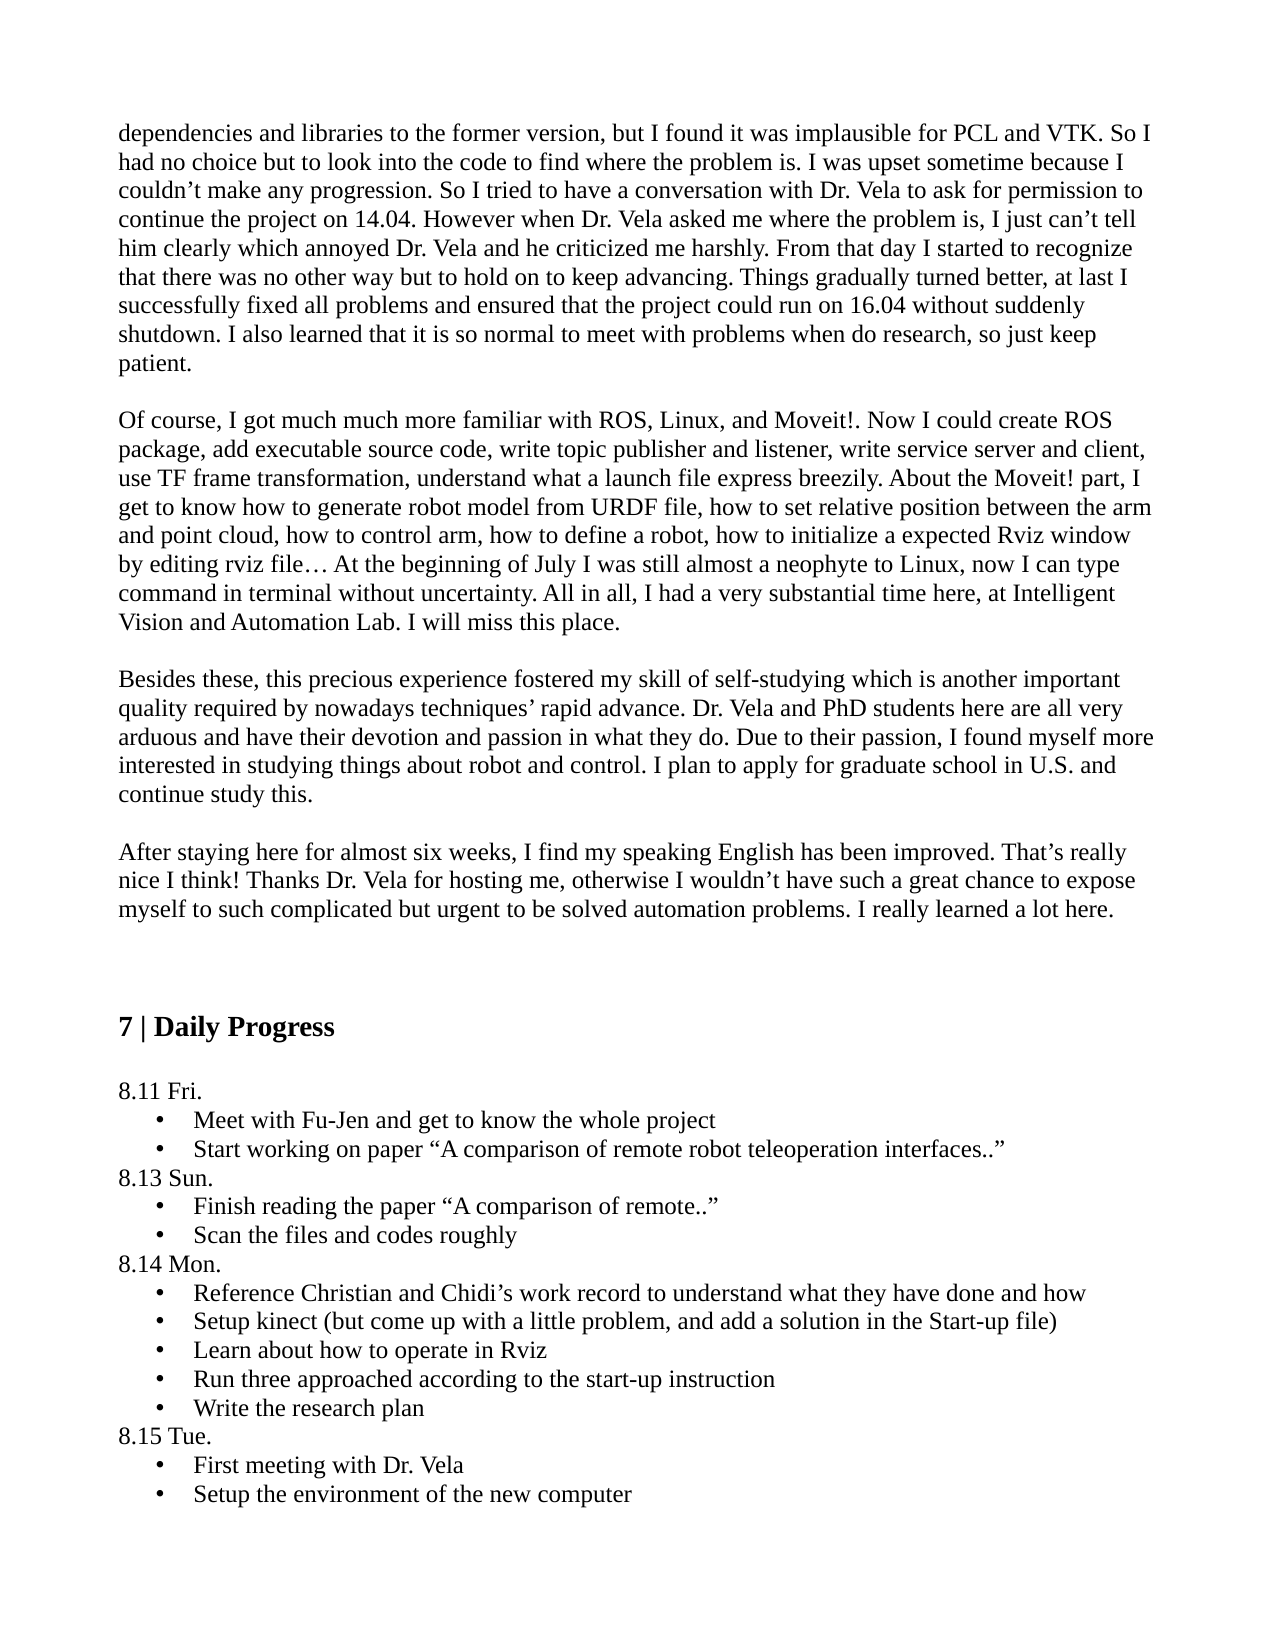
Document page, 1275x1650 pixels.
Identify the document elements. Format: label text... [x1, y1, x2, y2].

text 7 | Daily Progress [118, 1009, 1157, 1043]
list Reference Christian and Chidi’s work record to understand what they have done and how [156, 1278, 1157, 1306]
list First meeting with Dr. Vela [156, 1450, 1157, 1479]
list Scan the files and codes roughly [156, 1220, 1157, 1249]
list Learn about how to operate in Rviz [156, 1335, 1157, 1364]
text 8.14 Mon. [118, 1249, 1157, 1278]
text After staying here for almost six weeks, I find my speaking English has been improved. That’s really nice I think! Thanks Dr. Vela for hosting me, otherwise I wouldn’t have such a great chance to expose myself to such complicated but urgent to be solved automation problems. I really learned a lot here. [118, 837, 1157, 923]
text 8.13 Sun. [118, 1163, 1157, 1191]
list Finish reading the paper “A comparison of remote..” [156, 1191, 1157, 1220]
list Write the research plan [156, 1393, 1157, 1421]
text dependencies and libraries to the former version, but I found it was implausible for PCL and VTK. So I had no choice but to look into the code to find where the problem is. I was upset sometime because I couldn’t make any progression. So I tried to have a conversation with Dr. Vela to ask for permission to continue the project on 14.04. However when Dr. Vela asked me where the problem is, I just can’t tell him clearly which annoyed Dr. Vela and he criticized me harshly. From that day I started to recognize that there was no other way but to hold on to keep advancing. Things gradually turned better, at last I successfully fixed all problems and ensured that the project could run on 16.04 without suddenly shutdown. I also learned that it is so normal to meet with problems when do research, so just keep patient. [118, 118, 1157, 377]
text 8.15 Tue. [118, 1421, 1157, 1450]
list Meet with Fu-Jen and get to know the whole project [156, 1105, 1157, 1134]
list Start working on paper “A comparison of remote robot teleoperation interfaces..” [156, 1134, 1157, 1163]
list Run three approached according to the start-up instruction [156, 1364, 1157, 1393]
text Besides these, this precious experience fostered my skill of self-studying which is another important quality required by nowadays techniques’ rapid advance. Dr. Vela and PhD students here are all very arduous and have their devotion and passion in what they do. Due to their passion, I found myself more interested in studying things about robot and control. I plan to apply for graduate school in U.S. and continue study this. [118, 664, 1157, 808]
list Setup the environment of the new computer [156, 1479, 1157, 1508]
text 8.11 Fri. [118, 1076, 1157, 1105]
text Of course, I got much much more familiar with ROS, Linux, and Moveit!. Now I could create ROS package, add executable source code, write topic publisher and listener, write service server and client, use TF frame transformation, understand what a launch file express breezily. About the Moveit! part, I get to know how to generate robot model from URDF file, how to set relative position between the arm and point cloud, how to control arm, how to define a robot, how to initialize a expected Rviz window by editing rviz file… At the beginning of July I was still almost a neophyte to Linux, now I can type command in terminal without uncertainty. All in all, I had a very substantial time here, at Intelligent Vision and Automation Lab. I will miss this place. [118, 406, 1157, 636]
list Setup kinect (but come up with a little problem, and add a solution in the Start-up file) [156, 1306, 1157, 1335]
